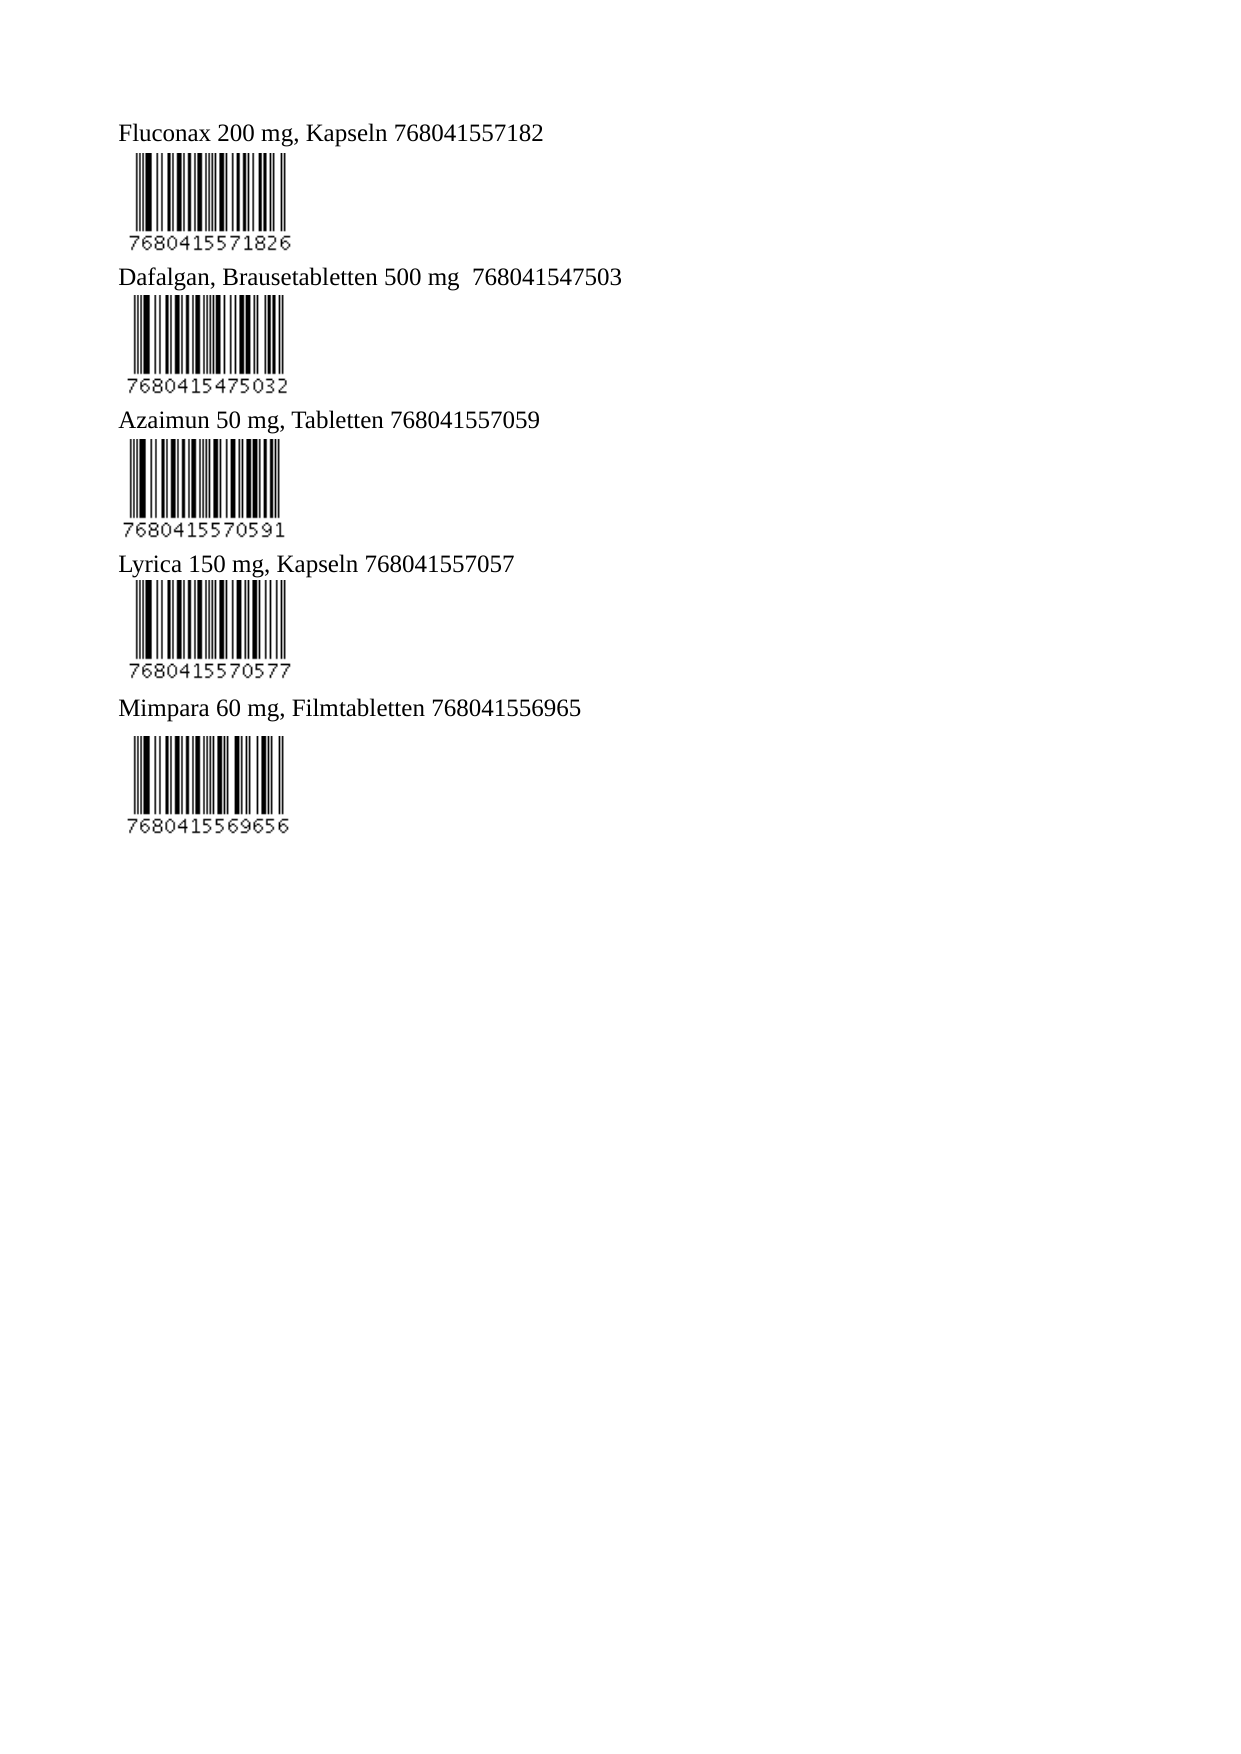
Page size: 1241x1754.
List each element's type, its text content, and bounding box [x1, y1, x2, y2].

picture [120, 580, 303, 683]
text Fluconax 200 mg, Kapseln 768041557182 [118, 118, 1122, 147]
picture [117, 736, 300, 838]
picture [117, 295, 300, 398]
picture [113, 439, 297, 542]
text Lyrica 150 mg, Kapseln 768041557057 [118, 549, 1122, 578]
text Mimpara 60 mg, Filmtabletten 768041556965 [118, 693, 1122, 722]
picture [120, 153, 303, 255]
text Azaimun 50 mg, Tabletten 768041557059 [118, 406, 1122, 434]
text Dafalgan, Brausetabletten 500 mg 768041547503 [118, 262, 1122, 291]
